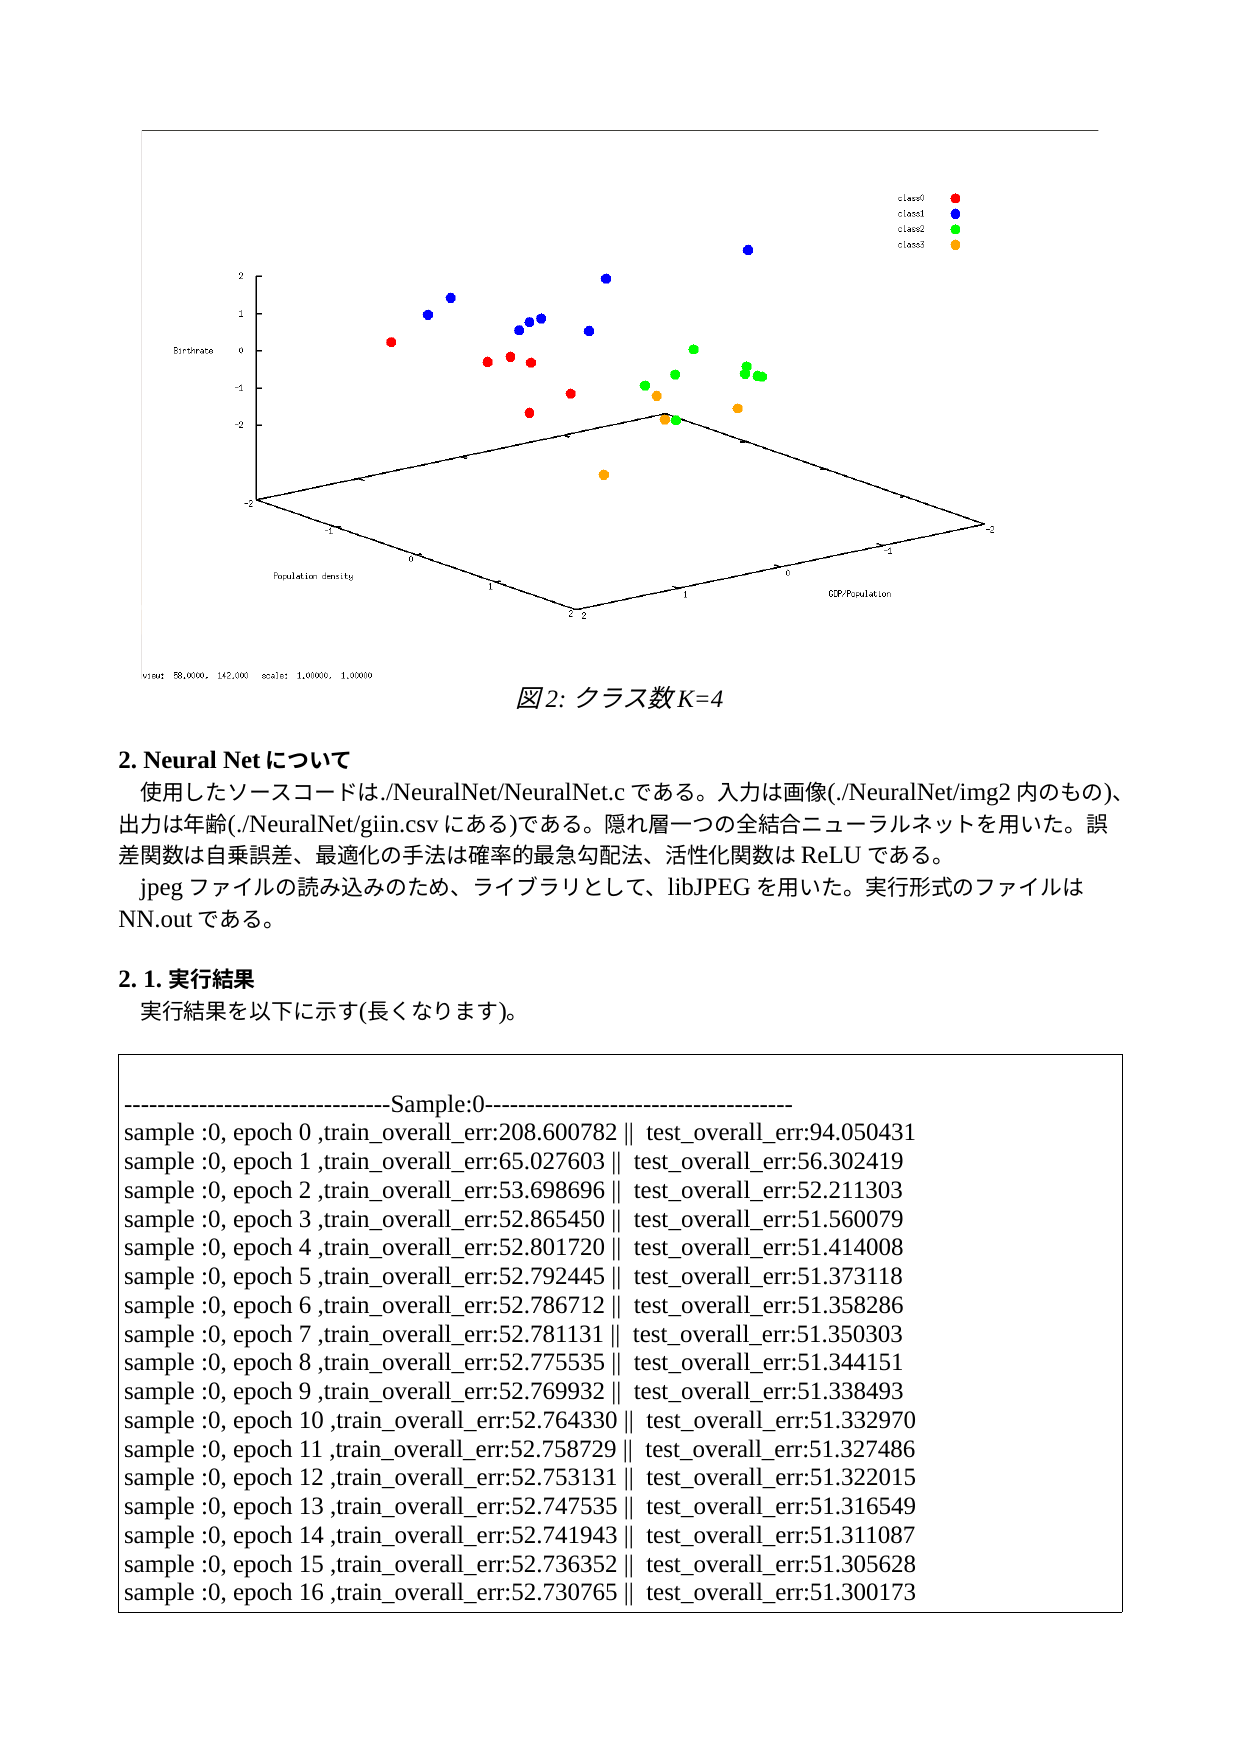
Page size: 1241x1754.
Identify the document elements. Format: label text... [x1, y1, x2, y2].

text 実行結果を以下に示す(長くなります)。 [118, 994, 1122, 1025]
text 使用したソースコードは./NeuralNet/NeuralNet.cである。入力は画像(./NeuralNet/img2内のもの)、出力は年齢(./NeuralNet/giin.csvにある)である。隠れ層一つの全結合ニューラルネットを用いた。誤差関数は自乗誤差、最適化の手法は確率的最急勾配法、活性化関数はReLUである。 [118, 775, 1122, 870]
text jpegファイルの読み込みのため、ライブラリとして、libJPEGを用いた。実行形式のファイルはNN.outである。 [118, 870, 1122, 933]
picture [141, 130, 1099, 679]
table_header --------------------------------Sample:0------------------------------------- sample :0, epoch 0 ,train_overall_err:208.600782 || test_overall_err:94.050431 sample :0, epoch 1 ,train_overall_err:65.027603 || test_overall_err:56.302419 sample :0, epoch 2 ,train_overall_err:53.698696 || test_overall_err:52.211303 sample :0, epoch 3 ,train_overall_err:52.865450 || test_overall_err:51.560079 sample :0, epoch 4 ,train_overall_err:52.801720 || test_overall_err:51.414008 sample :0, epoch 5 ,train_overall_err:52.792445 || test_overall_err:51.373118 sample :0, epoch 6 ,train_overall_err:52.786712 || test_overall_err:51.358286 sample :0, epoch 7 ,train_overall_err:52.781131 || test_overall_err:51.350303 sample :0, epoch 8 ,train_overall_err:52.775535 || test_overall_err:51.344151 sample :0, epoch 9 ,train_overall_err:52.769932 || test_overall_err:51.338493 sample :0, epoch 10 ,train_overall_err:52.764330 || test_overall_err:51.332970 sample :0, epoch 11 ,train_overall_err:52.758729 || test_overall_err:51.327486 sample :0, epoch 12 ,train_overall_err:52.753131 || test_overall_err:51.322015 sample :0, epoch 13 ,train_overall_err:52.747535 || test_overall_err:51.316549 sample :0, epoch 14 ,train_overall_err:52.741943 || test_overall_err:51.311087 sample :0, epoch 15 ,train_overall_err:52.736352 || test_overall_err:51.305628 sample :0, epoch 16 ,train_overall_err:52.730765 || test_overall_err:51.300173 [119, 1055, 1122, 1612]
text 2. Neural Netについて [118, 743, 1122, 775]
text 2. 1. 実行結果 [118, 962, 1122, 994]
text 図 2: クラス数K=4 [142, 679, 1098, 714]
